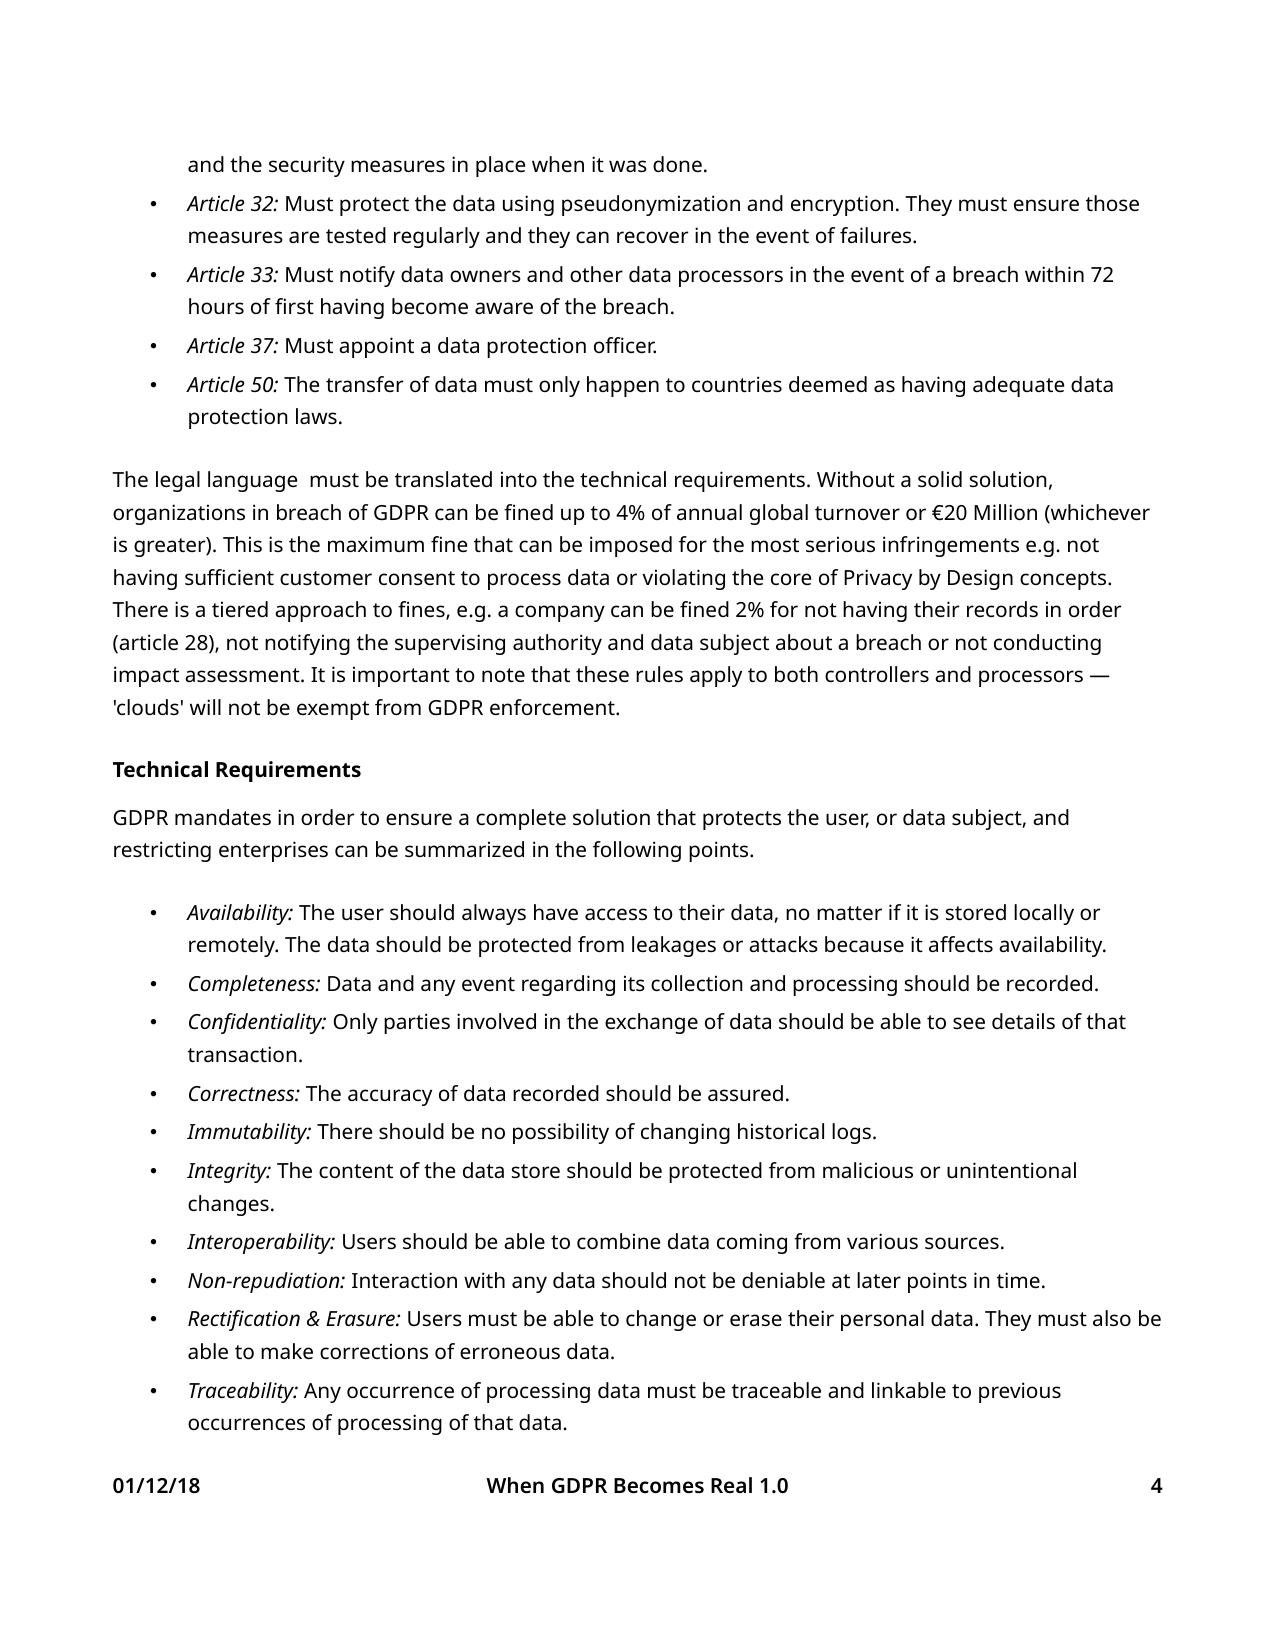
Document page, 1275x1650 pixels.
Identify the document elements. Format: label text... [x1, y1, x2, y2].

list Article 32: Must protect the data using pseudonymization and encryption. They must ensure those measures are tested regularly and they can recover in the event of failures. [150, 189, 1162, 250]
list Availability: The user should always have access to their data, no matter if it is stored locally or remotely. The data should be protected from leakages or attacks because it affects availability. [150, 898, 1162, 959]
list Completeness: Data and any event regarding its collection and processing should be recorded. [150, 969, 1162, 997]
list Confidentiality: Only parties involved in the exchange of data should be able to see details of that transaction. [150, 1007, 1162, 1068]
list and the security measures in place when it was done. [150, 150, 1162, 178]
list Integrity: The content of the data store should be protected from malicious or unintentional changes. [150, 1156, 1162, 1217]
list Article 37: Must appoint a data protection officer. [150, 331, 1162, 359]
list Non-repudiation: Interaction with any data should not be deniable at later points in time. [150, 1266, 1162, 1294]
list Rectification & Erasure: Users must be able to change or erase their personal data. They must also be able to make corrections of erroneous data. [150, 1304, 1162, 1366]
text GDPR mandates in order to ensure a complete solution that protects the user, or data subject, and restricting enterprises can be summarized in the following points. [112, 803, 1162, 864]
list Article 50: The transfer of data must only happen to countries deemed as having adequate data protection laws. [150, 370, 1162, 431]
list Immutability: There should be no possibility of changing historical logs. [150, 1117, 1162, 1146]
text The legal language must be translated into the technical requirements. Without a solid solution, organizations in breach of GDPR can be fined up to 4% of annual global turnover or €20 Million (whichever is greater). This is the maximum fine that can be imposed for the most serious infringements e.g. not having sufficient customer consent to process data or violating the core of Privacy by Design concepts. There is a tiered approach to fines, e.g. a company can be fined 2% for not having their records in order (article 28), not notifying the supervising authority and data subject about a breach or not conducting impact assessment. It is important to note that these rules apply to both controllers and processors — 'clouds' will not be exempt from GDPR enforcement. [112, 465, 1162, 722]
subtitle Technical Requirements [112, 755, 1162, 784]
list Interoperability: Users should be able to combine data coming from various sources. [150, 1227, 1162, 1256]
list Article 33: Must notify data owners and other data processors in the event of a breach within 72 hours of first having become aware of the breach. [150, 260, 1162, 321]
list Traceability: Any occurrence of processing data must be traceable and linkable to previous occurrences of processing of that data. [150, 1376, 1162, 1437]
list Correctness: The accuracy of data recorded should be assured. [150, 1079, 1162, 1107]
